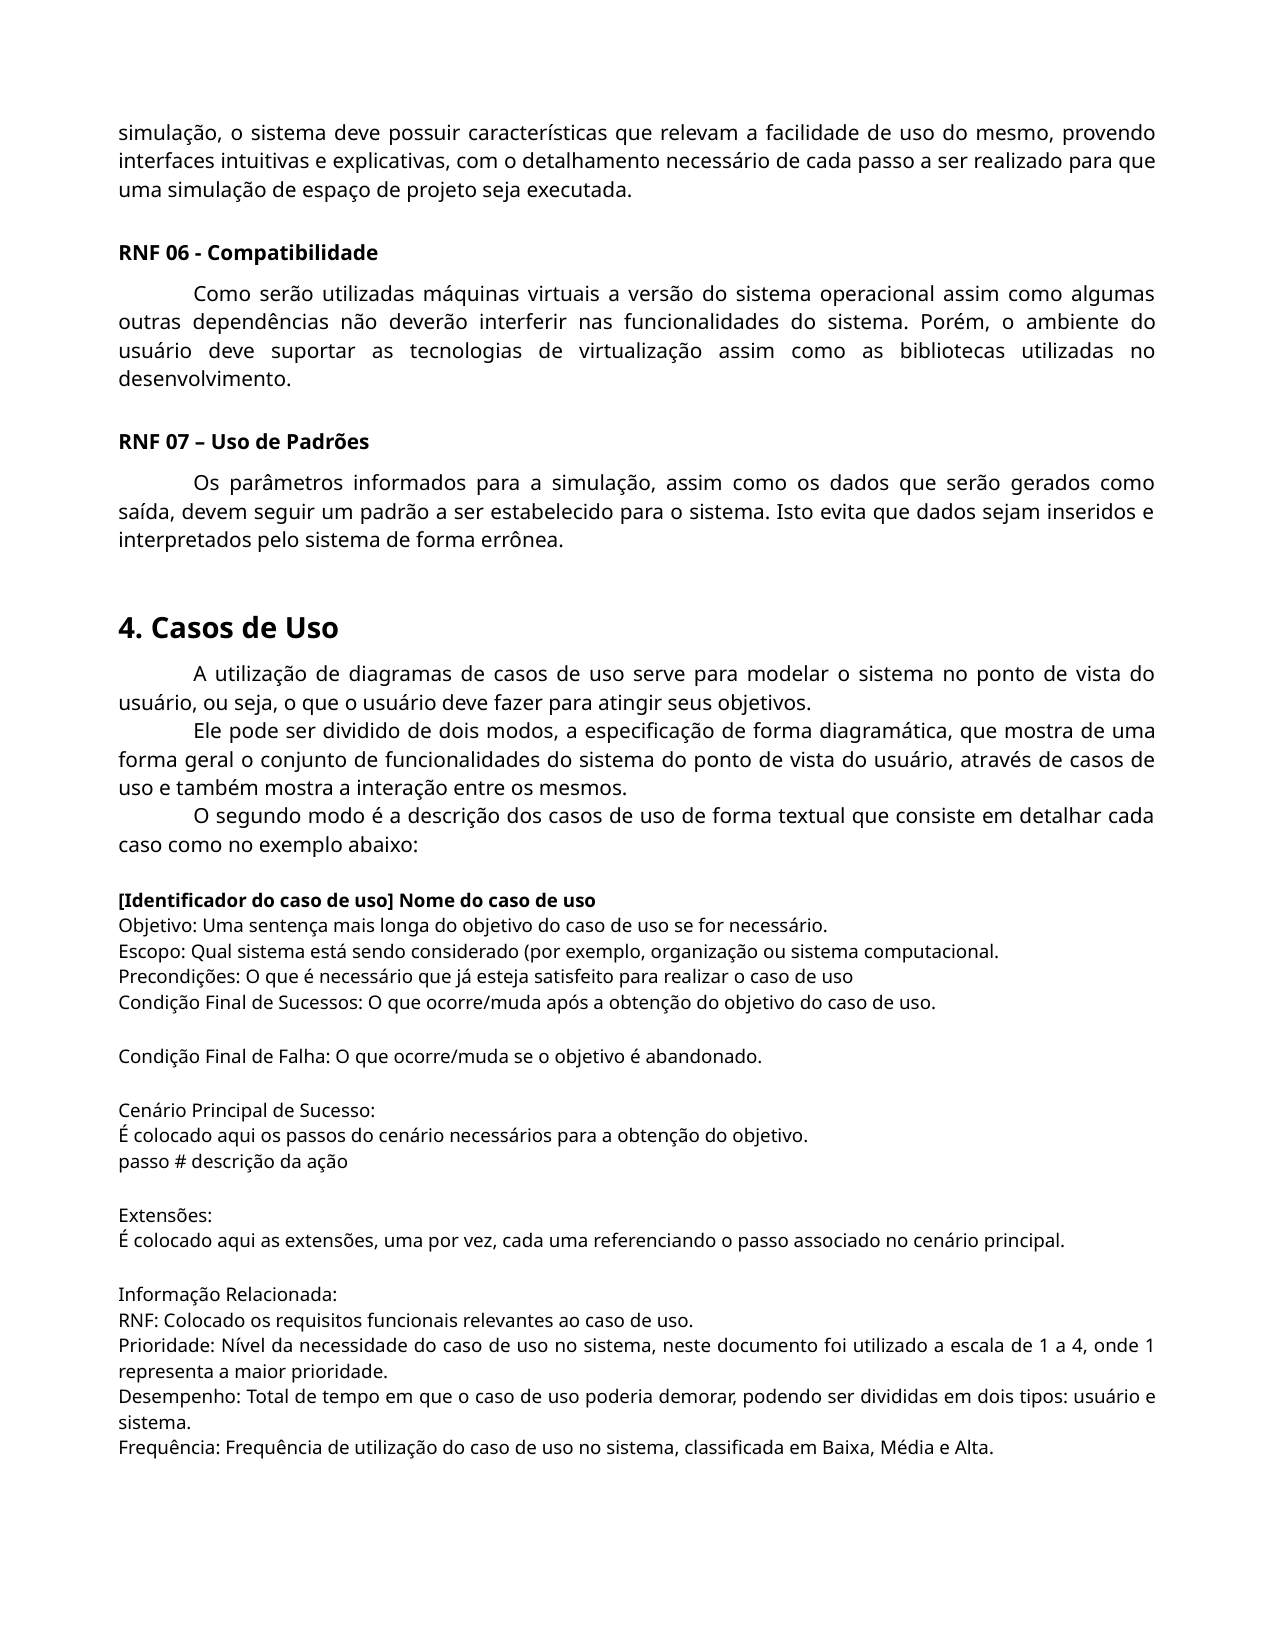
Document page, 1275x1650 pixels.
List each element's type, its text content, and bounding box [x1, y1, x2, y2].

text Objetivo: Uma sentença mais longa do objetivo do caso de uso se for necessário. [118, 912, 1157, 938]
text Os parâmetros informados para a simulação, assim como os dados que serão gerados como saída, devem seguir um padrão a ser estabelecido para o sistema. Isto evita que dados sejam inseridos e interpretados pelo sistema de forma errônea. [118, 468, 1157, 554]
title 4. Casos de Uso [118, 607, 1157, 647]
text É colocado aqui as extensões, uma por vez, cada uma referenciando o passo associado no cenário principal. [118, 1227, 1157, 1253]
text Ele pode ser dividido de dois modos, a especificação de forma diagramática, que mostra de uma forma geral o conjunto de funcionalidades do sistema do ponto de vista do usuário, através de casos de uso e também mostra a interação entre os mesmos. [118, 716, 1157, 802]
text RNF: Colocado os requisitos funcionais relevantes ao caso de uso. [118, 1307, 1157, 1332]
subtitle RNF 06 - Compatibilidade [118, 238, 1157, 267]
text Como serão utilizadas máquinas virtuais a versão do sistema operacional assim como algumas outras dependências não deverão interferir nas funcionalidades do sistema. Porém, o ambiente do usuário deve suportar as tecnologias de virtualização assim como as bibliotecas utilizadas no desenvolvimento. [118, 279, 1157, 393]
text Escopo: Qual sistema está sendo considerado (por exemplo, organização ou sistema computacional. [118, 938, 1157, 963]
text Desempenho: Total de tempo em que o caso de uso poderia demorar, podendo ser divididas em dois tipos: usuário e sistema. [118, 1383, 1157, 1434]
text passo # descrição da ação [118, 1148, 1157, 1173]
text A utilização de diagramas de casos de uso serve para modelar o sistema no ponto de vista do usuário, ou seja, o que o usuário deve fazer para atingir seus objetivos. [118, 659, 1157, 716]
text simulação, o sistema deve possuir características que relevam a facilidade de uso do mesmo, provendo interfaces intuitivas e explicativas, com o detalhamento necessário de cada passo a ser realizado para que uma simulação de espaço de projeto seja executada. [118, 118, 1157, 203]
text O segundo modo é a descrição dos casos de uso de forma textual que consiste em detalhar cada caso como no exemplo abaixo: [118, 802, 1157, 858]
text É colocado aqui os passos do cenário necessários para a obtenção do objetivo. [118, 1122, 1157, 1148]
text Precondições: O que é necessário que já esteja satisfeito para realizar o caso de uso [118, 963, 1157, 989]
text Cenário Principal de Sucesso: [118, 1097, 1157, 1122]
subtitle RNF 07 – Uso de Padrões [118, 427, 1157, 456]
text Informação Relacionada: [118, 1281, 1157, 1307]
text Condição Final de Sucessos: O que ocorre/muda após a obtenção do objetivo do caso de uso. [118, 989, 1157, 1014]
text Frequência: Frequência de utilização do caso de uso no sistema, classificada em Baixa, Média e Alta. [118, 1434, 1157, 1460]
text Condição Final de Falha: O que ocorre/muda se o objetivo é abandonado. [118, 1043, 1157, 1068]
text Prioridade: Nível da necessidade do caso de uso no sistema, neste documento foi utilizado a escala de 1 a 4, onde 1 representa a maior prioridade. [118, 1332, 1157, 1383]
text Extensões: [118, 1202, 1157, 1227]
text [Identificador do caso de uso] Nome do caso de uso [118, 887, 1157, 912]
